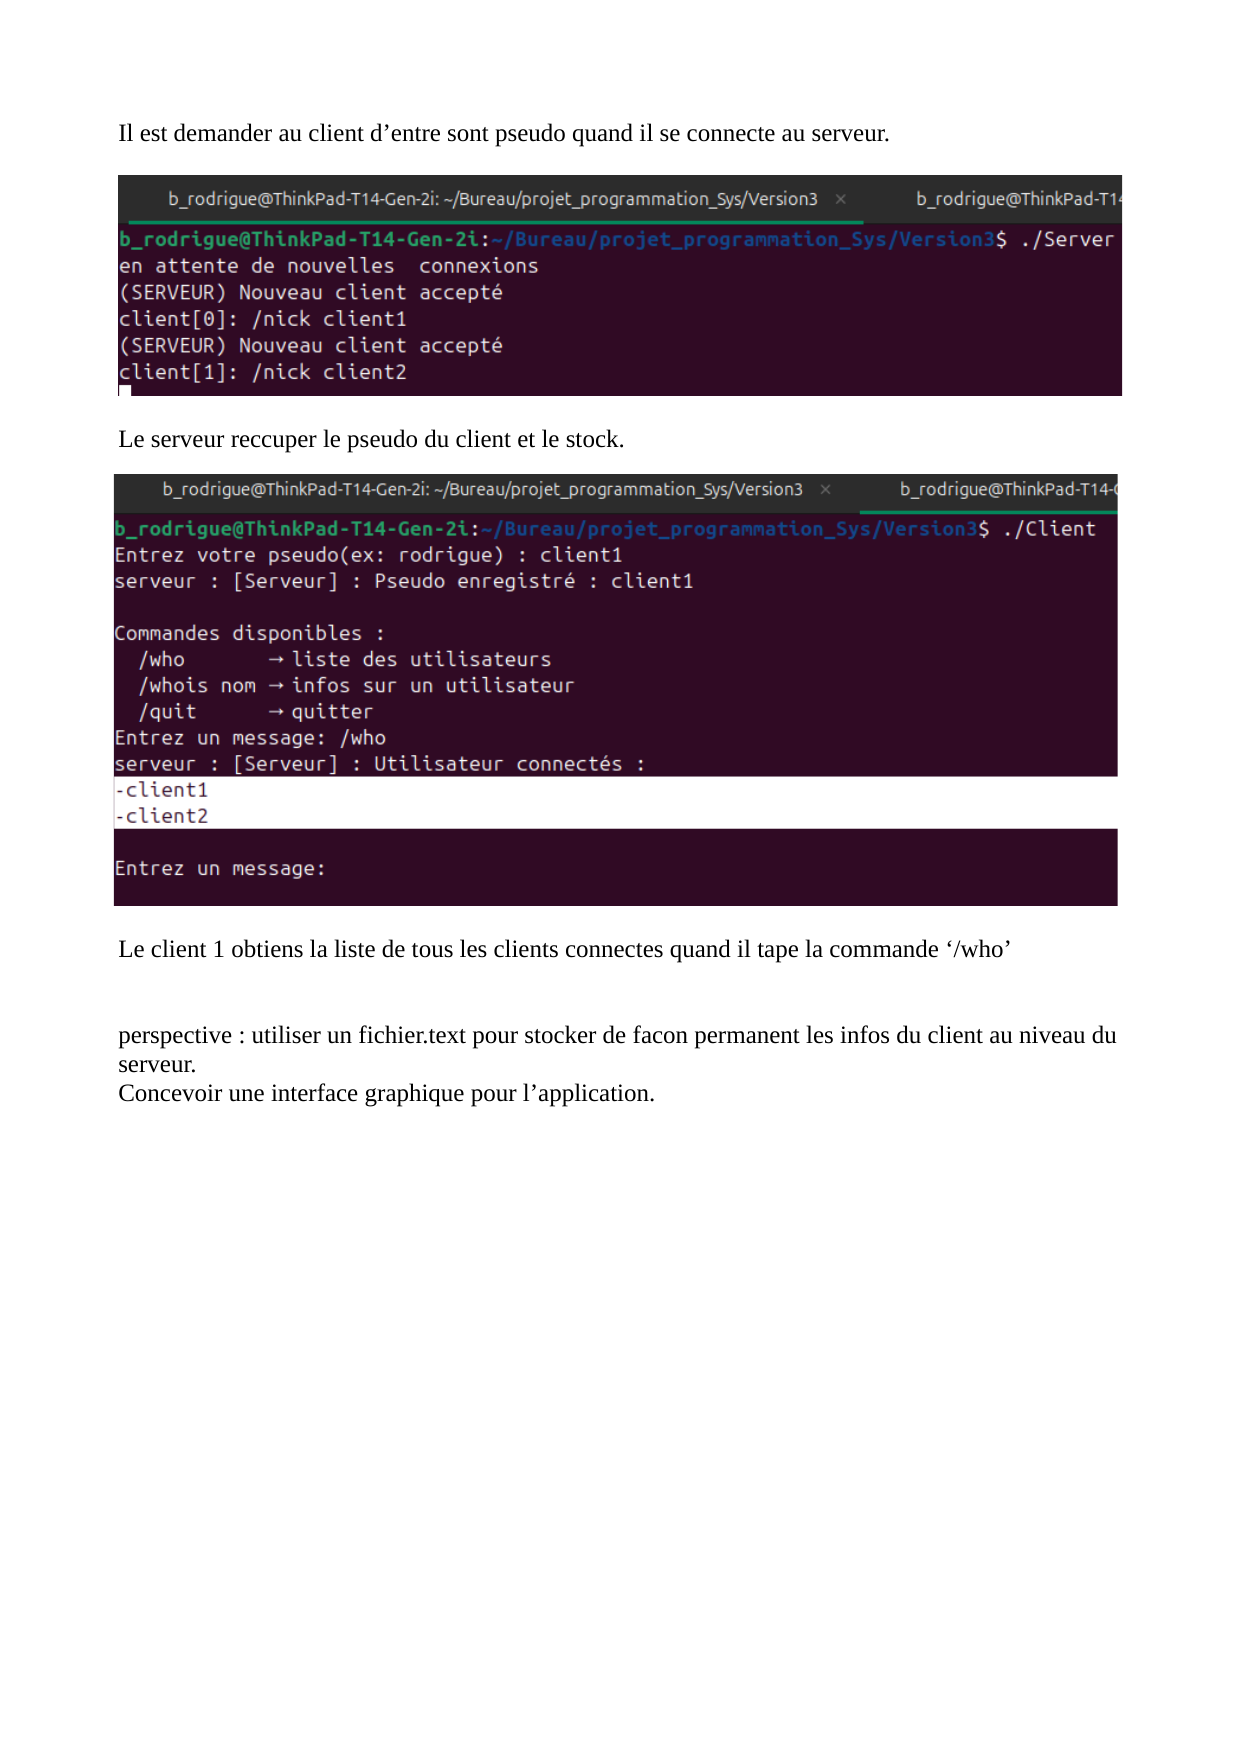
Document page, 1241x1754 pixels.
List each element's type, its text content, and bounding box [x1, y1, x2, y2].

picture [113, 474, 1118, 906]
picture [118, 175, 1123, 396]
text Concevoir une interface graphique pour l’application. [118, 1078, 1122, 1106]
text Il est demander au client d’entre sont pseudo quand il se connecte au serveur. [118, 118, 1122, 147]
text Le client 1 obtiens la liste de tous les clients connectes quand il tape la commande ‘/who’ [118, 934, 1122, 963]
text perspective : utiliser un fichier.text pour stocker de facon permanent les infos du client au niveau du serveur. [118, 1020, 1122, 1078]
text Le serveur reccuper le pseudo du client et le stock. [118, 424, 1122, 453]
